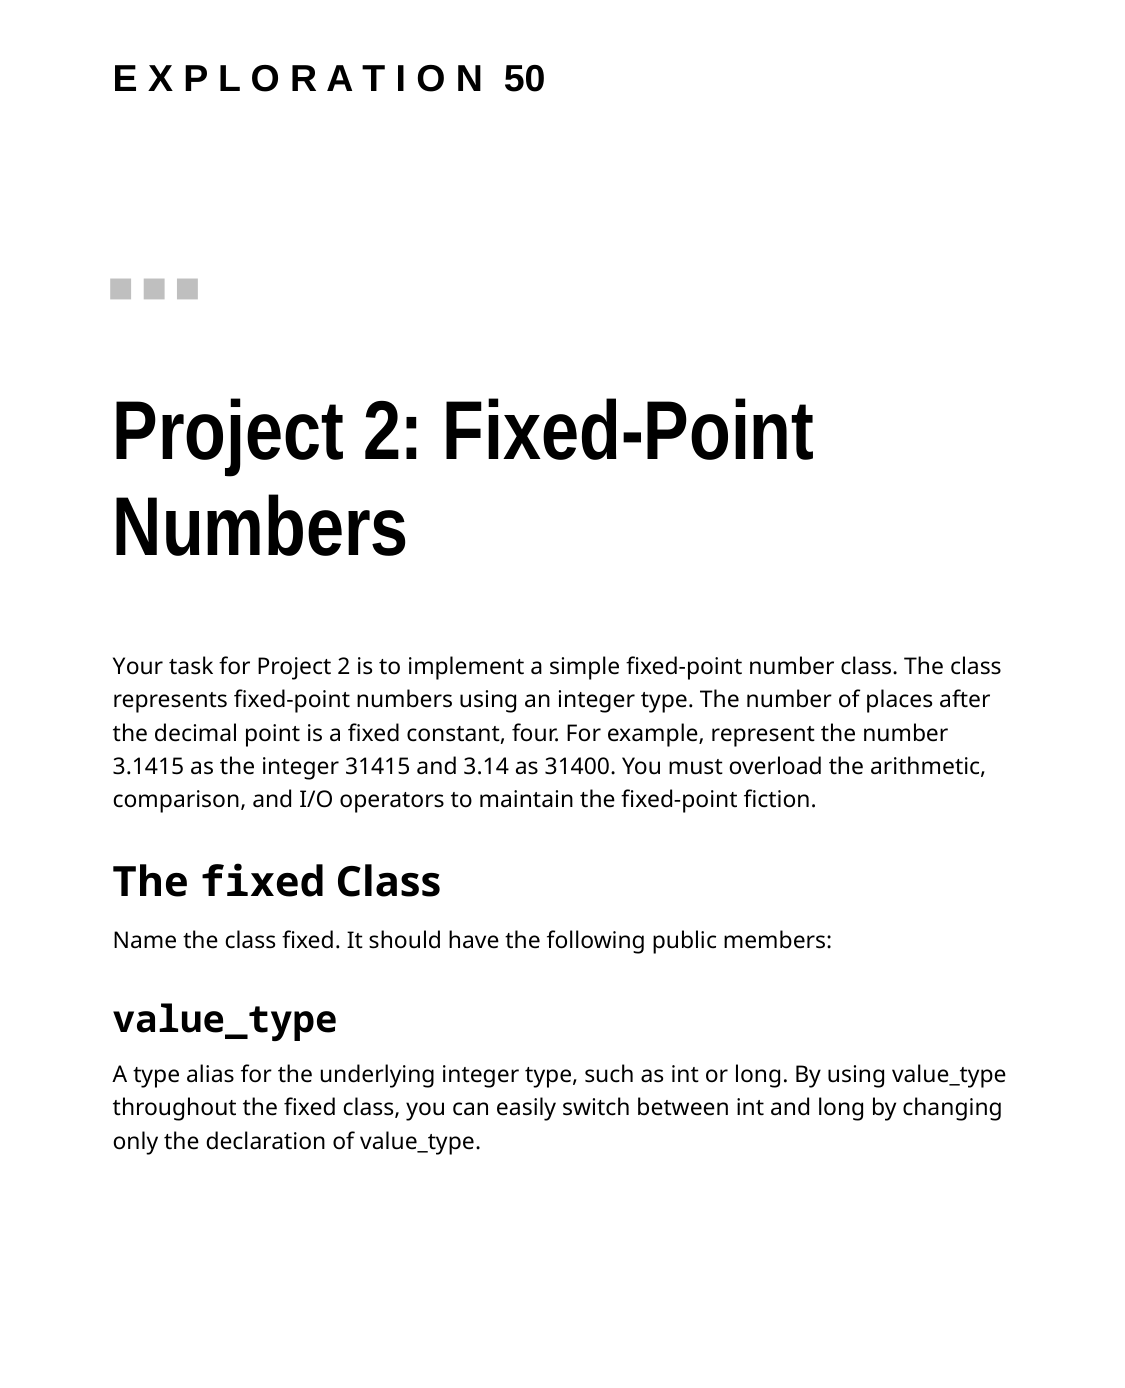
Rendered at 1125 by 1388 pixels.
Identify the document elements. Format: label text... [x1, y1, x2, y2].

subtitle The fixed Class [112, 852, 1012, 909]
subtitle value_type [112, 992, 1012, 1043]
text Your task for Project 2 is to implement a simple fixed-point number class. The class represents fixed-point numbers using an integer type. The number of places after the decimal point is a fixed constant, four. For example, represent the number 3.1415 as the integer 31415 and 3.14 as 31400. You must overload the arithmetic, comparison, and I/O operators to maintain the fixed-point fiction. [112, 648, 1012, 815]
title Project 2: Fixed-Point Numbers [112, 382, 1012, 573]
text A type alias for the underlying integer type, such as int or long. By using value_type throughout the fixed class, you can easily switch between int and long by changing only the declaration of value_type. [112, 1056, 1012, 1156]
text Name the class fixed. It should have the following public members: [112, 921, 1012, 955]
